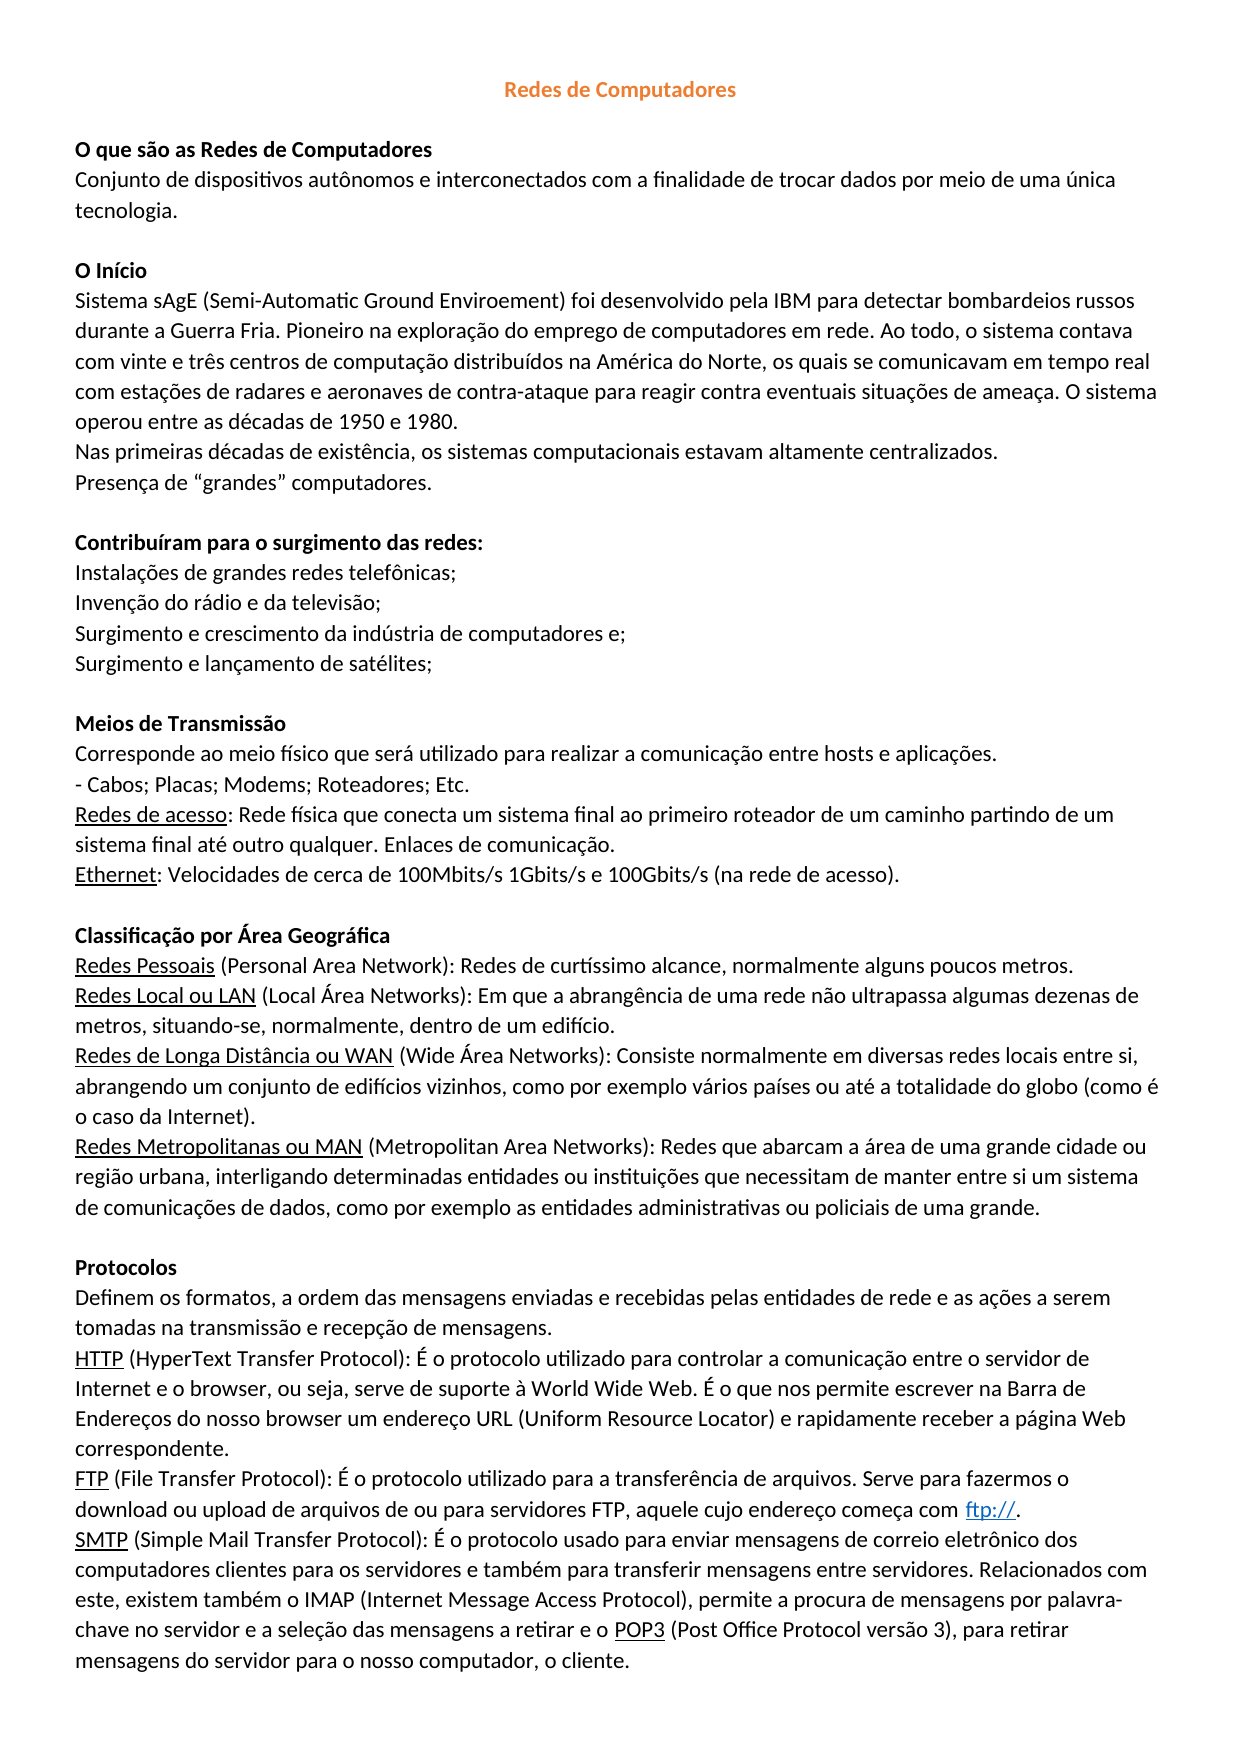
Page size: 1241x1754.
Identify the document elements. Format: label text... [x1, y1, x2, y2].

text Conjunto de dispositivos autônomos e interconectados com a finalidade de trocar dados por meio de uma única tecnologia. [75, 135, 1165, 194]
text Corresponde ao meio físico que será utilizado para realizar a comunicação entre hosts e aplicações. [75, 709, 1165, 737]
text Telnet (Emulação de Terminal): É o protocolo associado ao serviço de acesso remoto a outros computadores. [75, 1646, 1165, 1674]
text Classificação por Área Geográfica [75, 891, 1165, 919]
text Surgimento e lançamento de satélites; [75, 619, 1165, 647]
text FTP (File Transfer Protocol): É o protocolo utilizado para a transferência de arquivos. Serve para fazermos o download ou upload de arquivos de ou para servidores FTP, aquele cujo endereço começa com ftp://. [75, 1434, 1165, 1493]
text SMTP (Simple Mail Transfer Protocol): É o protocolo usado para enviar mensagens de correio eletrônico dos computadores clientes para os servidores e também para transferir mensagens entre servidores. Relacionados com este, existem também o IMAP (Internet Message Access Protocol), permite a procura de mensagens por palavra-chave no servidor e a seleção das mensagens a retirar e o POP3 (Post Office Protocol versão 3), para retirar mensagens do servidor para o nosso computador, o cliente. [75, 1495, 1165, 1644]
text Instalações de grandes redes telefônicas; [75, 528, 1165, 556]
text Presença de “grandes” computadores. [75, 437, 1165, 466]
text Definem os formatos, a ordem das mensagens enviadas e recebidas pelas entidades de rede e as ações a serem tomadas na transmissão e recepção de mensagens. [75, 1253, 1165, 1311]
text O Início [75, 226, 1165, 254]
text Surgimento e crescimento da indústria de computadores e; [75, 588, 1165, 617]
text Meios de Transmissão [75, 679, 1165, 707]
text Nas primeiras décadas de existência, os sistemas computacionais estavam altamente centralizados. [75, 407, 1165, 435]
text Redes Pessoais (Personal Area Network): Redes de curtíssimo alcance, normalmente alguns poucos metros. [75, 921, 1165, 949]
text Redes de acesso: Rede física que conecta um sistema final ao primeiro roteador de um caminho partindo de um sistema final até outro qualquer. Enlaces de comunicação. [75, 770, 1165, 828]
text Contribuíram para o surgimento das redes: [75, 498, 1165, 526]
text - Cabos; Placas; Modems; Roteadores; Etc. [75, 739, 1165, 768]
text Redes de Longa Distância ou WAN (Wide Área Networks): Consiste normalmente em diversas redes locais entre si, abrangendo um conjunto de edifícios vizinhos, como por exemplo vários países ou até a totalidade do globo (como é o caso da Internet). [75, 1011, 1165, 1100]
text Redes Local ou LAN (Local Área Networks): Em que a abrangência de uma rede não ultrapassa algumas dezenas de metros, situando-se, normalmente, dentro de um edifício. [75, 951, 1165, 1009]
text Redes Metropolitanas ou MAN (Metropolitan Area Networks): Redes que abarcam a área de uma grande cidade ou região urbana, interligando determinadas entidades ou instituições que necessitam de manter entre si um sistema de comunicações de dados, como por exemplo as entidades administrativas ou policiais de uma grande. [75, 1102, 1165, 1191]
text Ethernet: Velocidades de cerca de 100Mbits/s 1Gbits/s e 100Gbits/s (na rede de acesso). [75, 830, 1165, 858]
text Sistema sAgE (Semi-Automatic Ground Enviroement) foi desenvolvido pela IBM para detectar bombardeios russos durante a Guerra Fria. Pioneiro na exploração do emprego de computadores em rede. Ao todo, o sistema contava com vinte e três centros de computação distribuídos na América do Norte, os quais se comunicavam em tempo real com estações de radares e aeronaves de contra-ataque para reagir contra eventuais situações de ameaça. O sistema operou entre as décadas de 1950 e 1980. [75, 256, 1165, 405]
text HTTP (HyperText Transfer Protocol): É o protocolo utilizado para controlar a comunicação entre o servidor de Internet e o browser, ou seja, serve de suporte à World Wide Web. É o que nos permite escrever na Barra de Endereços do nosso browser um endereço URL (Uniform Resource Locator) e rapidamente receber a página Web correspondente. [75, 1313, 1165, 1432]
text Invenção do rádio e da televisão; [75, 558, 1165, 586]
text Protocolos [75, 1223, 1165, 1251]
text O que são as Redes de Computadores [75, 105, 1165, 133]
